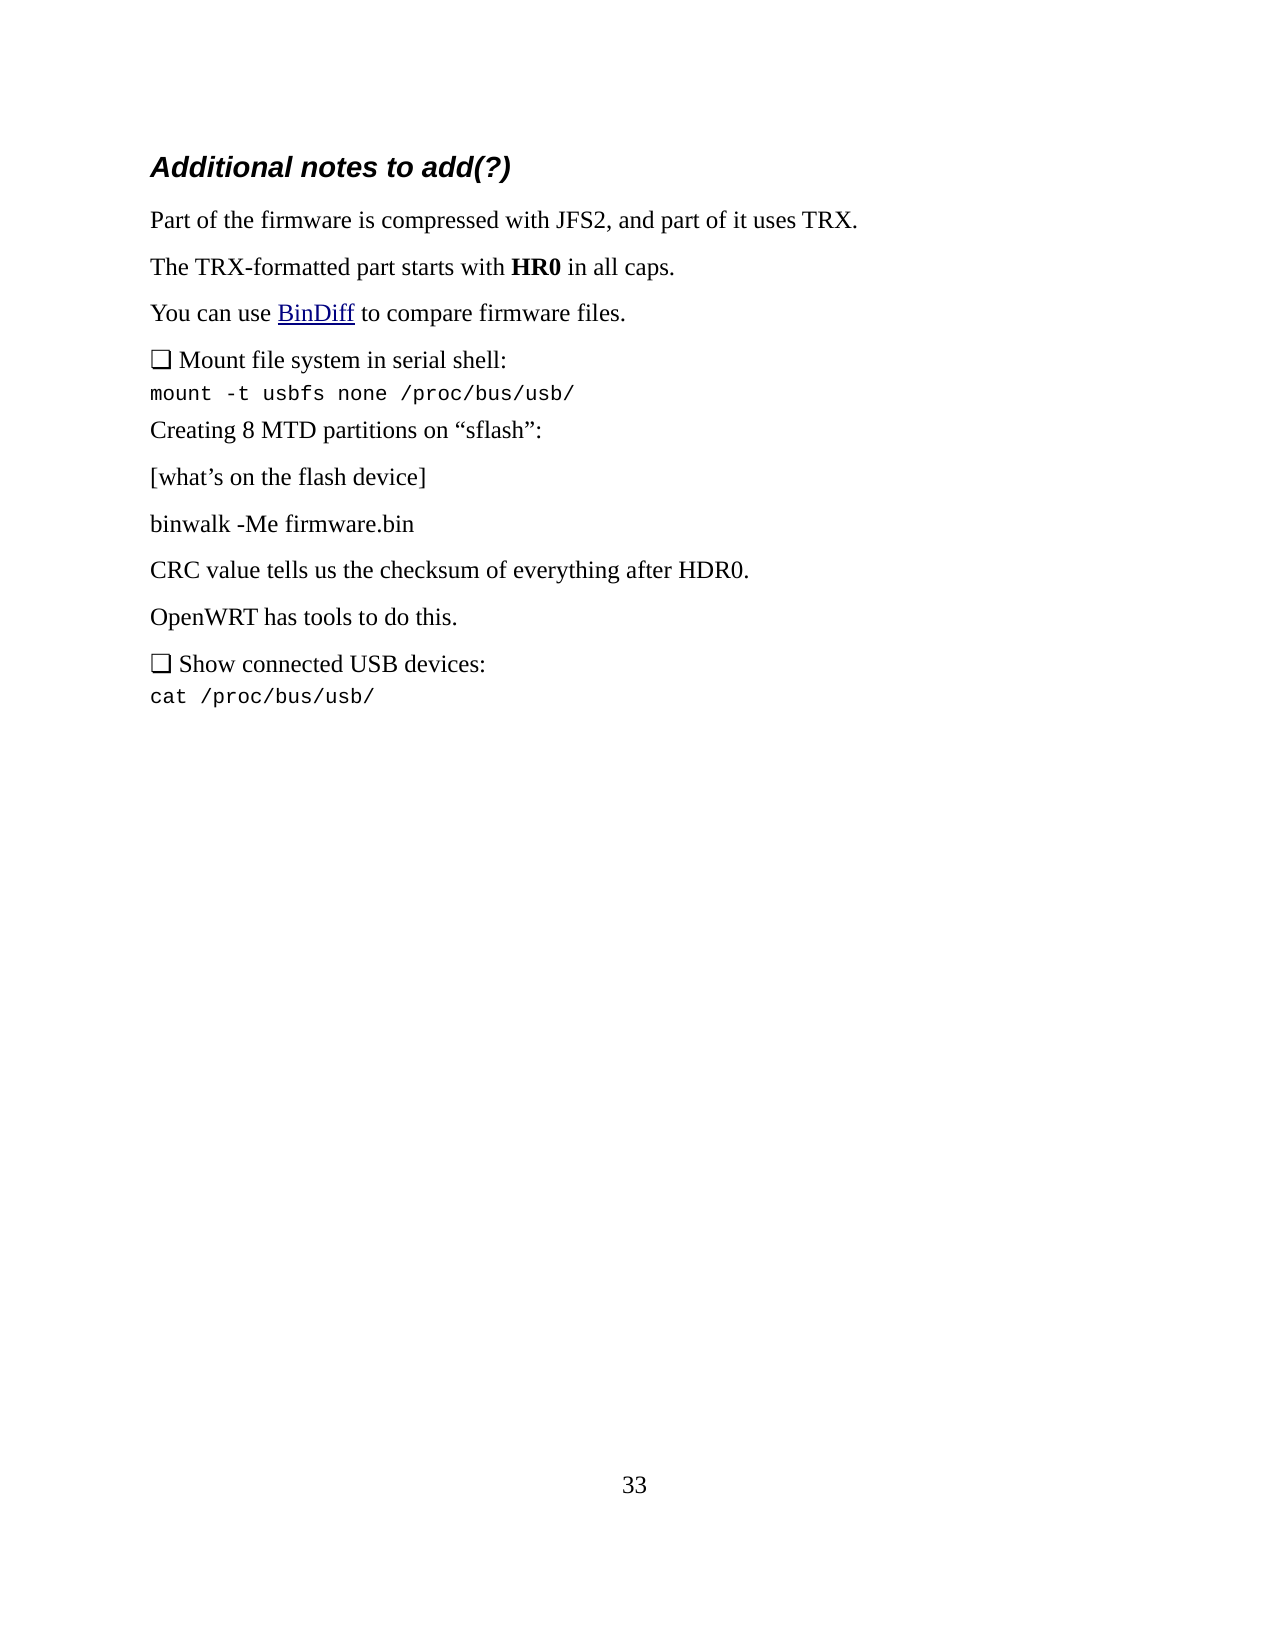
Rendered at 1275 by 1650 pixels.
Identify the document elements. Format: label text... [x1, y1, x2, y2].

subtitle Additional notes to add(?) [150, 150, 1125, 183]
text OpenWRT has tools to do this. [150, 602, 1125, 631]
text mount -t usbfs none /proc/bus/usb/ [150, 383, 1125, 406]
text ❏ Show connected USB devices: [150, 649, 1125, 677]
text cat /proc/bus/usb/ [150, 686, 1125, 710]
text binwalk -Me firmware.bin [150, 509, 1125, 537]
text [what’s on the flash device] [150, 462, 1125, 491]
text CRC value tells us the checksum of everything after HDR0. [150, 555, 1125, 584]
text You can use BinDiff to compare firmware files. [150, 298, 1125, 327]
text The TRX-formatted part starts with HR0 in all caps. [150, 252, 1125, 280]
text Creating 8 MTD partitions on “sflash”: [150, 415, 1125, 444]
text Part of the firmware is compressed with JFS2, and part of it uses TRX. [150, 205, 1125, 234]
text ❏ Mount file system in serial shell: [150, 345, 1125, 374]
